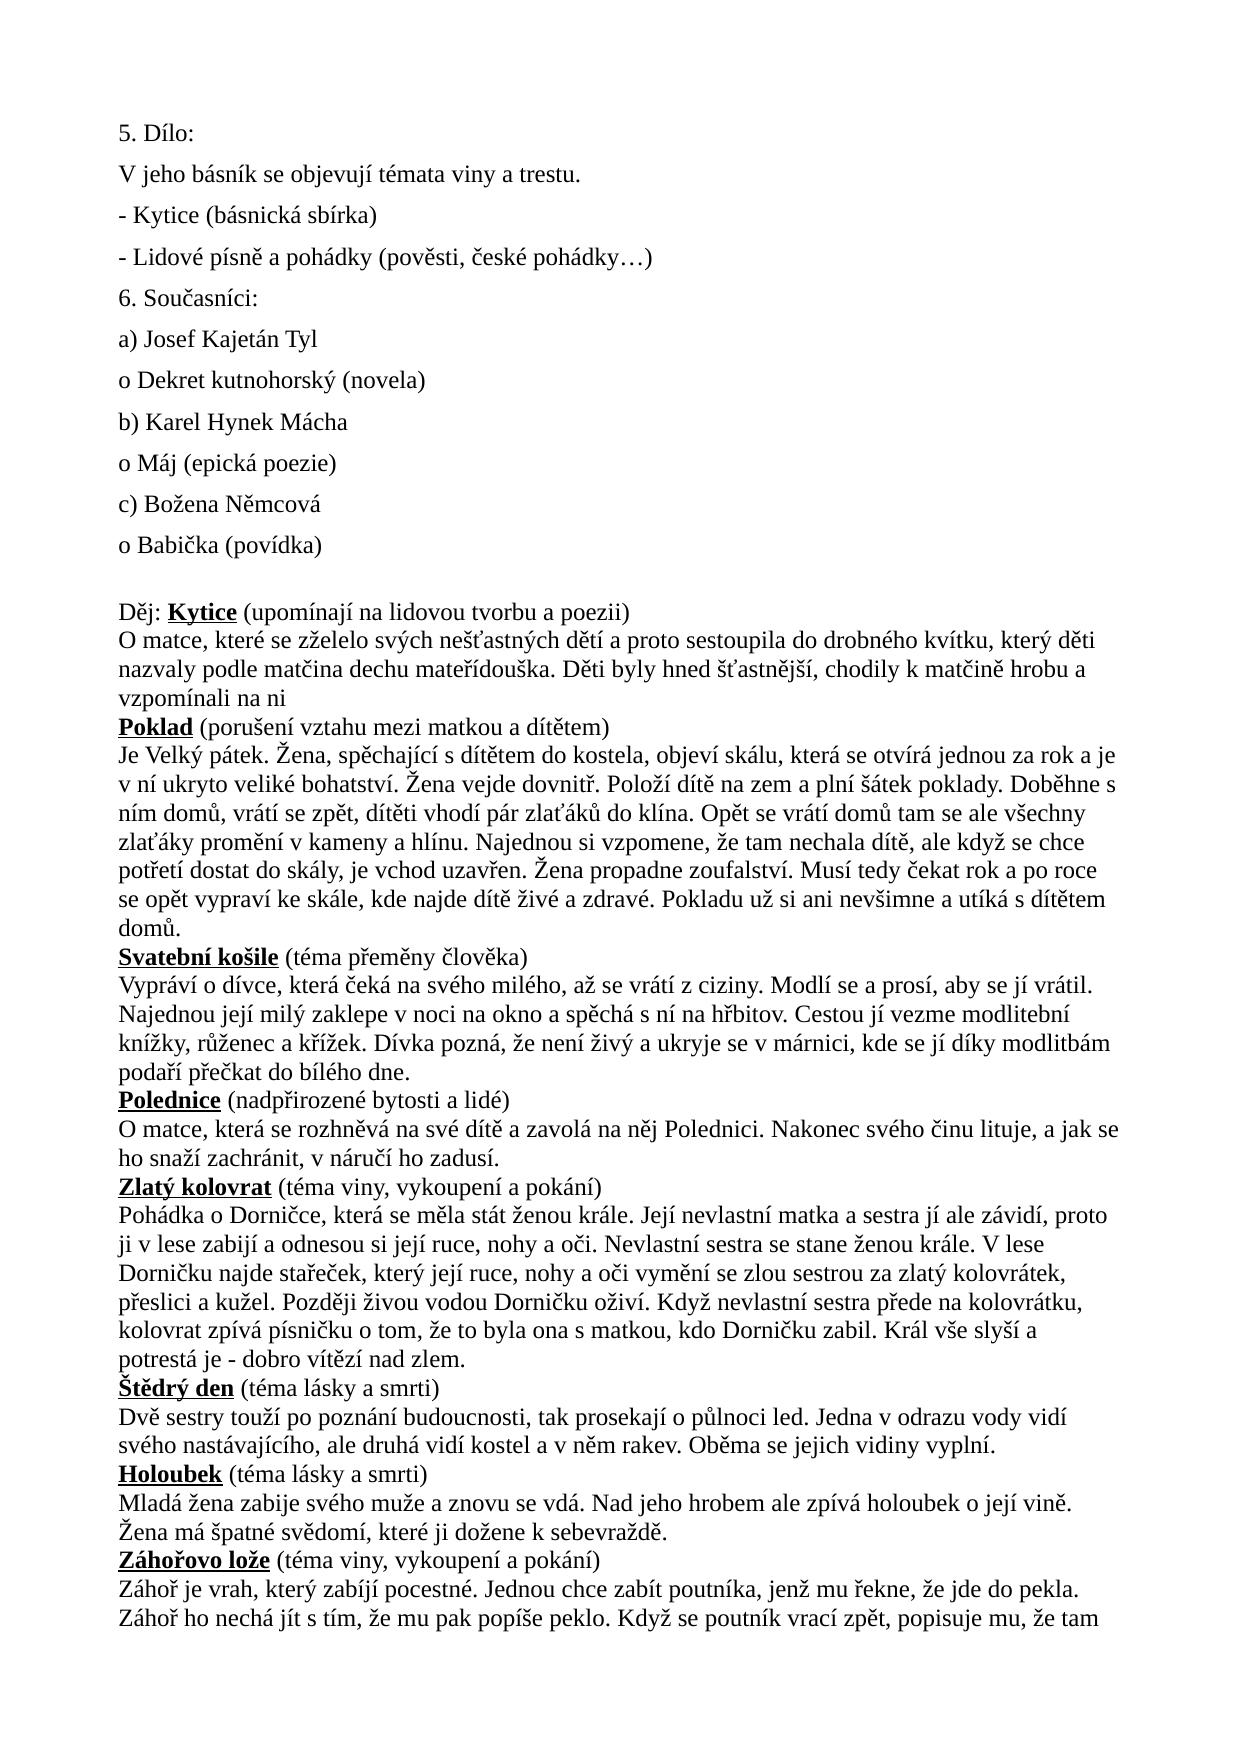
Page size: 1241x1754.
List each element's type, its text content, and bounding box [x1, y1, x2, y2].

text a) Josef Kajetán Tyl [118, 324, 1122, 353]
text V jeho básník se objevují témata viny a trestu. [118, 159, 1122, 188]
text b) Karel Hynek Mácha [118, 407, 1122, 436]
text Vypráví o dívce, která čeká na svého milého, až se vrátí z ciziny. Modlí se a prosí, aby se jí vrátil. Najednou její milý zaklepe v noci na okno a spěchá s ní na hřbitov. Cestou jí vezme modlitební knížky, růženec a křížek. Dívka pozná, že není živý a ukryje se v márnici, kde se jí díky modlitbám podaří přečkat do bílého dne. [118, 970, 1122, 1085]
text c) Božena Němcová [118, 489, 1122, 518]
text Děj: Kytice (upomínají na lidovou tvorbu a poezii) [118, 597, 1122, 625]
text 6. Současníci: [118, 283, 1122, 312]
text Pohádka o Dorničce, která se měla stát ženou krále. Její nevlastní matka a sestra jí ale závidí, proto ji v lese zabijí a odnesou si její ruce, nohy a oči. Nevlastní sestra se stane ženou krále. V lese Dorničku najde stařeček, který její ruce, nohy a oči vymění se zlou sestrou za zlatý kolovrátek, přeslici a kužel. Později živou vodou Dorničku oživí. Když nevlastní sestra přede na kolovrátku, kolovrat zpívá písničku o tom, že to byla ona s matkou, kdo Dorničku zabil. Král vše slyší a potrestá je - dobro vítězí nad zlem. [118, 1200, 1122, 1373]
text - Kytice (básnická sbírka) [118, 201, 1122, 229]
text Dvě sestry touží po poznání budoucnosti, tak prosekají o půlnoci led. Jedna v odrazu vody vidí svého nastávajícího, ale druhá vidí kostel a v něm rakev. Oběma se jejich vidiny vyplní. [118, 1402, 1122, 1459]
text Mladá žena zabije svého muže a znovu se vdá. Nad jeho hrobem ale zpívá holoubek o její vině. Žena má špatné svědomí, které ji dožene k sebevraždě. [118, 1488, 1122, 1545]
text Svatební košile (téma přeměny člověka) [118, 942, 1122, 970]
text Štědrý den (téma lásky a smrti) [118, 1373, 1122, 1402]
text - Lidové písně a pohádky (pověsti, české pohádky…) [118, 242, 1122, 271]
text Záhoř je vrah, který zabíjí pocestné. Jednou chce zabít poutníka, jenž mu řekne, že jde do pekla. Záhoř ho nechá jít s tím, že mu pak popíše peklo. Když se poutník vrací zpět, popisuje mu, že tam [118, 1574, 1122, 1632]
text Záhořovo lože (téma viny, vykoupení a pokání) [118, 1545, 1122, 1574]
text 5. Dílo: [118, 118, 1122, 147]
text Je Velký pátek. Žena, spěchající s dítětem do kostela, objeví skálu, která se otvírá jednou za rok a je v ní ukryto veliké bohatství. Žena vejde dovnitř. Položí dítě na zem a plní šátek poklady. Doběhne s ním domů, vrátí se zpět, dítěti vhodí pár zlaťáků do klína. Opět se vrátí domů tam se ale všechny zlaťáky promění v kameny a hlínu. Najednou si vzpomene, že tam nechala dítě, ale když se chce potřetí dostat do skály, je vchod uzavřen. Žena propadne zoufalství. Musí tedy čekat rok a po roce se opět vypraví ke skále, kde najde dítě živé a zdravé. Pokladu už si ani nevšimne a utíká s dítětem domů. [118, 740, 1122, 942]
text Zlatý kolovrat (téma viny, vykoupení a pokání) [118, 1172, 1122, 1200]
text o Máj (epická poezie) [118, 448, 1122, 477]
text o Babička (povídka) [118, 531, 1122, 559]
text Poklad (porušení vztahu mezi matkou a dítětem) [118, 712, 1122, 740]
text o Dekret kutnohorský (novela) [118, 366, 1122, 394]
text O matce, které se zželelo svých nešťastných dětí a proto sestoupila do drobného kvítku, který děti nazvaly podle matčina dechu mateřídouška. Děti byly hned šťastnější, chodily k matčině hrobu a vzpomínali na ni [118, 625, 1122, 712]
text Polednice (nadpřirozené bytosti a lidé) [118, 1085, 1122, 1114]
text Holoubek (téma lásky a smrti) [118, 1459, 1122, 1488]
text O matce, která se rozhněvá na své dítě a zavolá na něj Polednici. Nakonec svého činu lituje, a jak se ho snaží zachránit, v náručí ho zadusí. [118, 1114, 1122, 1172]
